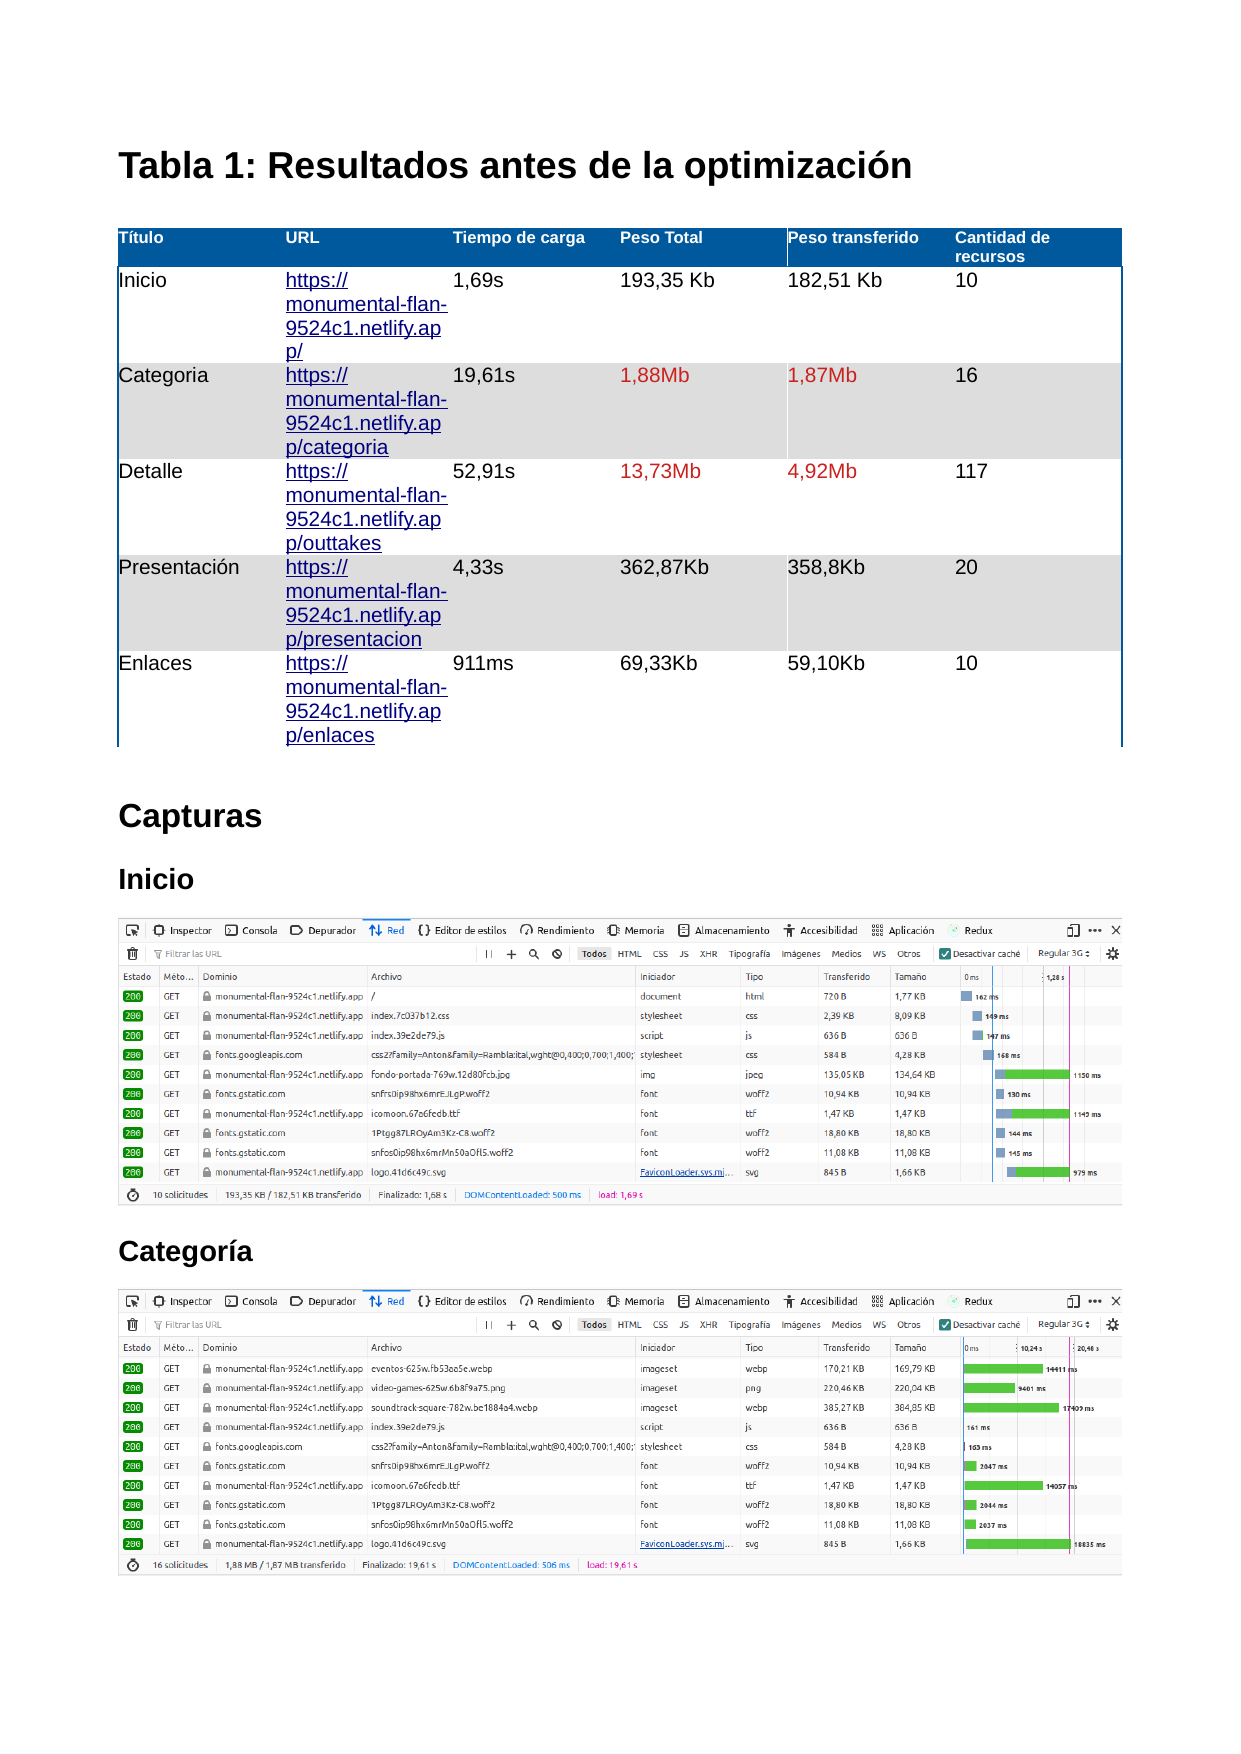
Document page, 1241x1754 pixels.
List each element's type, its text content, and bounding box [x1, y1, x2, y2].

table_cell 117 [955, 459, 1121, 555]
table_cell 19,61s [453, 363, 620, 459]
picture [118, 916, 1123, 1206]
table_header URL [285, 228, 453, 266]
table_cell 69,33Kb [620, 651, 787, 747]
table_cell 362,87Kb [620, 555, 787, 651]
table_cell 4,33s [453, 555, 620, 651]
subtitle Capturas [118, 796, 1122, 834]
table_cell 1,69s [453, 267, 620, 363]
table_cell Inicio [119, 267, 285, 363]
subtitle Tabla 1: Resultados antes de la optimización [118, 143, 1122, 186]
table_cell https://monumental-flan-9524c1.netlify.app/enlaces [285, 651, 453, 747]
table_header Cantidad de recursos [955, 228, 1122, 266]
subtitle Inicio [118, 862, 1122, 895]
table_cell 16 [955, 363, 1121, 459]
table_header Peso transferido [788, 228, 955, 266]
table_cell Enlaces [119, 651, 285, 747]
table_cell 193,35 Kb [620, 267, 787, 363]
table_cell 4,92Mb [788, 459, 955, 555]
table_cell 10 [955, 267, 1121, 363]
table_cell 911ms [453, 651, 620, 747]
table_cell 13,73Mb [620, 459, 787, 555]
table_cell 1,87Mb [788, 363, 955, 459]
table_cell https://monumental-flan-9524c1.netlify.app/categoria [285, 363, 453, 459]
table_cell Categoria [119, 363, 285, 459]
table_cell 10 [955, 651, 1121, 747]
table_cell 1,88Mb [620, 363, 787, 459]
table_cell https://monumental-flan-9524c1.netlify.app/outtakes [285, 459, 453, 555]
text Categoría [118, 1234, 1122, 1267]
table_cell 20 [955, 555, 1121, 651]
table_cell 52,91s [453, 459, 620, 555]
table_cell https://monumental-flan-9524c1.netlify.app/ [285, 267, 453, 363]
table_cell Detalle [119, 459, 285, 555]
table_header Tiempo de carga [453, 228, 620, 266]
table_cell https://monumental-flan-9524c1.netlify.app/presentacion [285, 555, 453, 651]
table_header Título [118, 228, 285, 266]
table_cell 358,8Kb [788, 555, 955, 651]
table_header Peso Total [620, 228, 787, 266]
table_cell 59,10Kb [788, 651, 955, 747]
picture [118, 1287, 1123, 1576]
table_cell Presentación [119, 555, 285, 651]
table_cell 182,51 Kb [788, 267, 955, 363]
